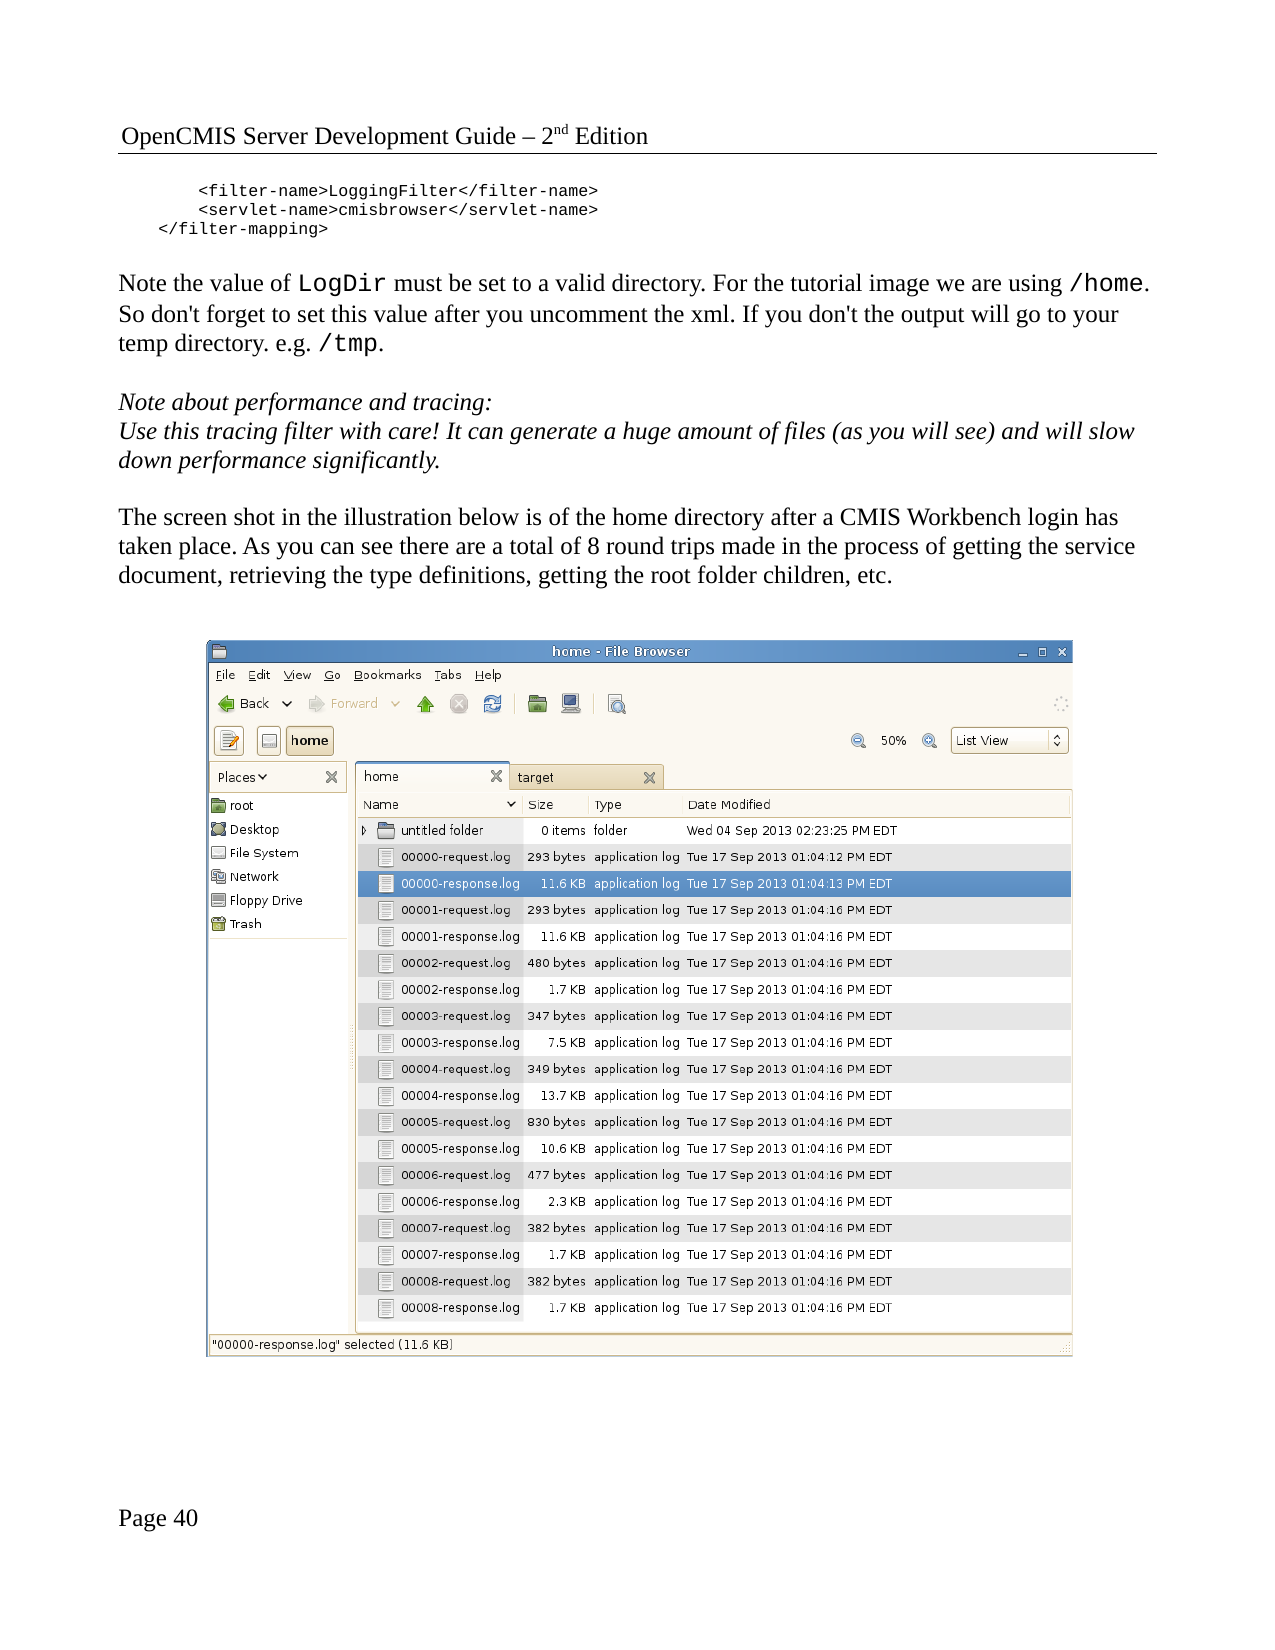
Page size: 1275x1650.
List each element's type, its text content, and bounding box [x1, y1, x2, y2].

list </filter-mapping> [118, 221, 1157, 239]
list Note about performance and tracing: [118, 387, 1157, 416]
picture [206, 640, 1073, 1357]
list Use this tracing filter with care! It can generate a huge amount of files (as you will see) and will slow down performance significantly. [118, 416, 1157, 474]
list <servlet-name>cmisbrowser</servlet-name> [118, 202, 1157, 221]
list Note the value of LogDir must be set to a valid directory. For the tutorial image we are using /home. So don't forget to set this value after you uncomment the xml. If you don't the output will go to your temp directory. e.g. /tmp. [118, 268, 1157, 359]
list The screen shot in the illustration below is of the home directory after a CMIS Workbench login has taken place. As you can see there are a total of 8 round trips made in the process of getting the service document, retrieving the type definitions, getting the root folder children, etc. [118, 502, 1157, 589]
list <filter-name>LoggingFilter</filter-name> [118, 183, 1157, 202]
